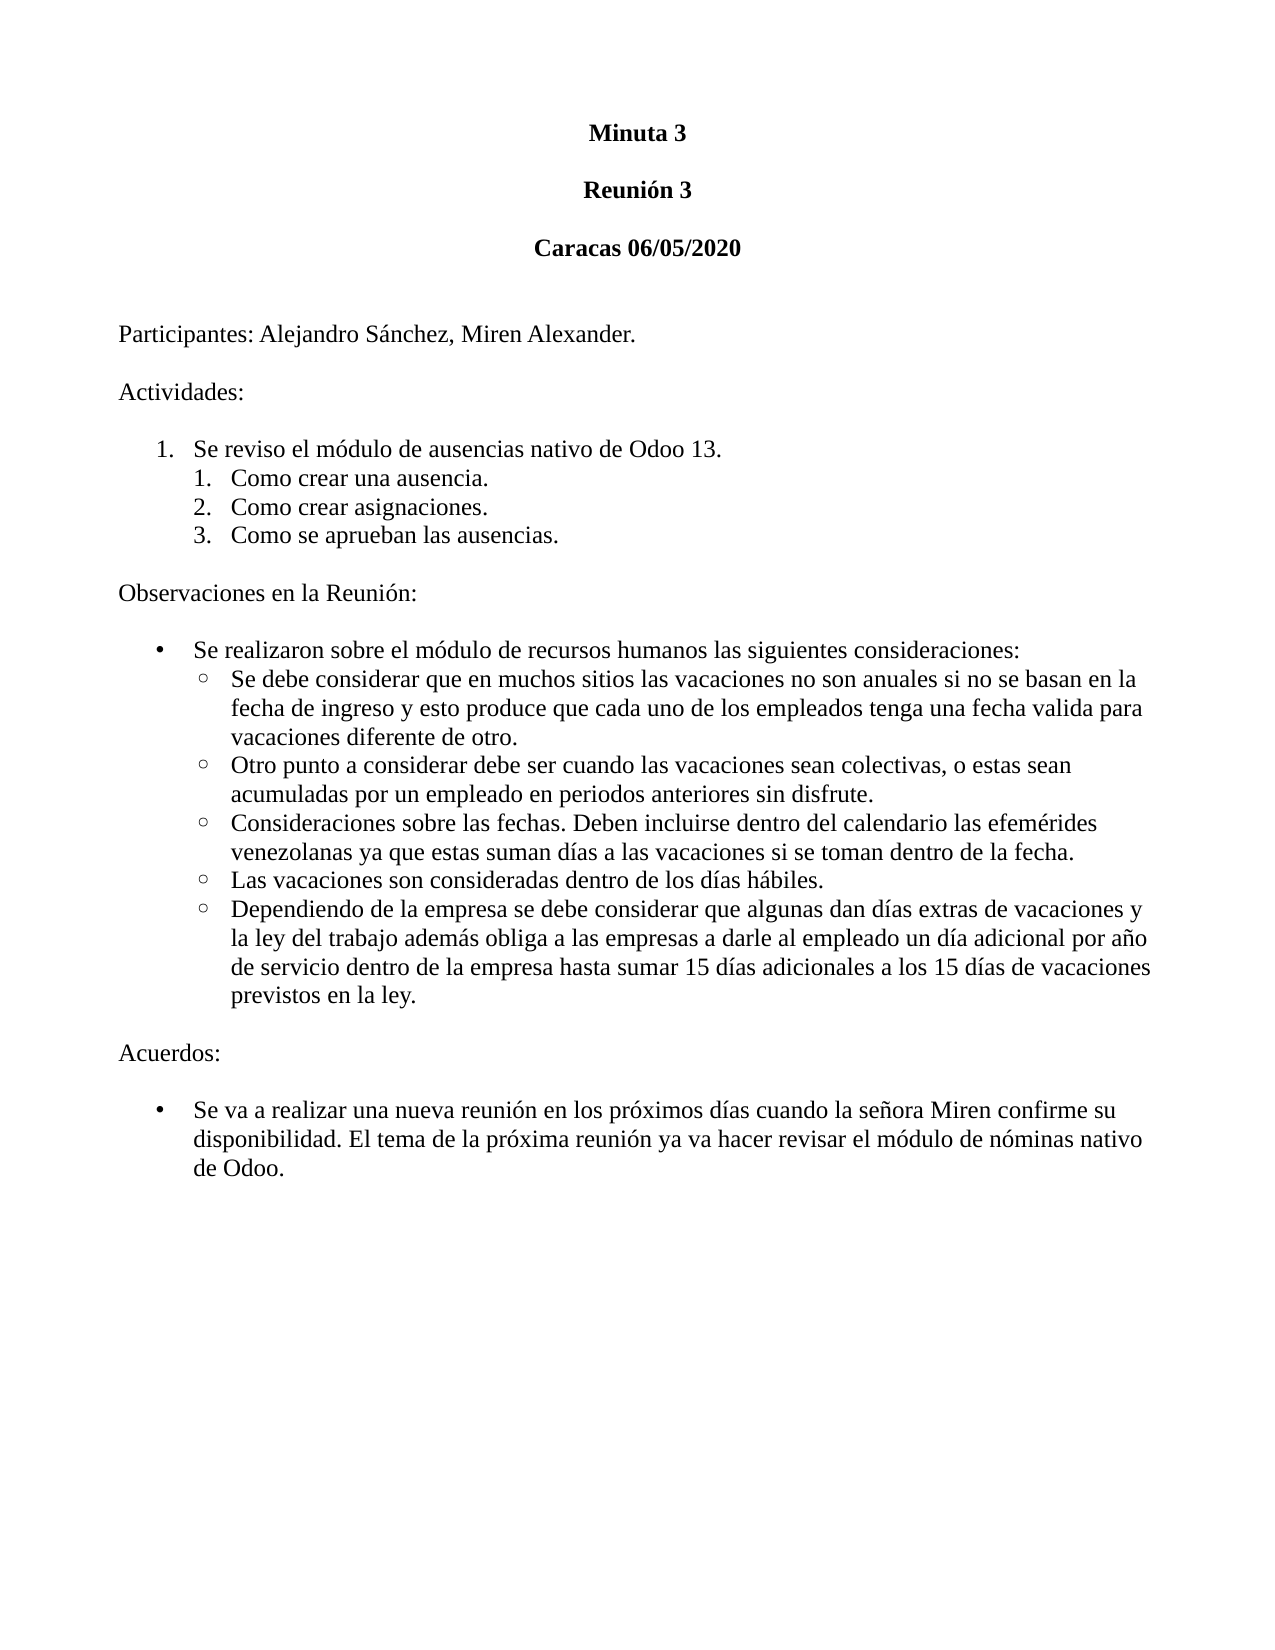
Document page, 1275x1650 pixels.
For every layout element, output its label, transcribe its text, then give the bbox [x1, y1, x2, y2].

list Se realizaron sobre el módulo de recursos humanos las siguientes consideraciones: [156, 636, 1157, 664]
list Se va a realizar una nueva reunión en los próximos días cuando la señora Miren confirme su disponibilidad. El tema de la próxima reunión ya va hacer revisar el módulo de nóminas nativo de Odoo. [156, 1096, 1157, 1182]
list Como crear una ausencia. [193, 463, 1157, 492]
list Se reviso el módulo de ausencias nativo de Odoo 13. [156, 434, 1157, 463]
list Consideraciones sobre las fechas. Deben incluirse dentro del calendario las efemérides venezolanas ya que estas suman días a las vacaciones si se toman dentro de la fecha. [193, 808, 1157, 866]
list Se debe considerar que en muchos sitios las vacaciones no son anuales si no se basan en la fecha de ingreso y esto produce que cada uno de los empleados tenga una fecha valida para vacaciones diferente de otro. [193, 664, 1157, 751]
text Acuerdos: [118, 1038, 1157, 1067]
text Minuta 3 [118, 118, 1157, 147]
list Como se aprueban las ausencias. [193, 521, 1157, 549]
text Reunión 3 [118, 176, 1157, 204]
text Observaciones en la Reunión: [118, 578, 1157, 607]
list Otro punto a considerar debe ser cuando las vacaciones sean colectivas, o estas sean acumuladas por un empleado en periodos anteriores sin disfrute. [193, 751, 1157, 808]
text Participantes: Alejandro Sánchez, Miren Alexander. [118, 319, 1157, 348]
text Caracas 06/05/2020 [118, 233, 1157, 262]
list Dependiendo de la empresa se debe considerar que algunas dan días extras de vacaciones y la ley del trabajo además obliga a las empresas a darle al empleado un día adicional por año de servicio dentro de la empresa hasta sumar 15 días adicionales a los 15 días de vacaciones previstos en la ley. [193, 894, 1157, 1009]
text Actividades: [118, 377, 1157, 406]
list Las vacaciones son consideradas dentro de los días hábiles. [193, 866, 1157, 894]
list Como crear asignaciones. [193, 492, 1157, 521]
